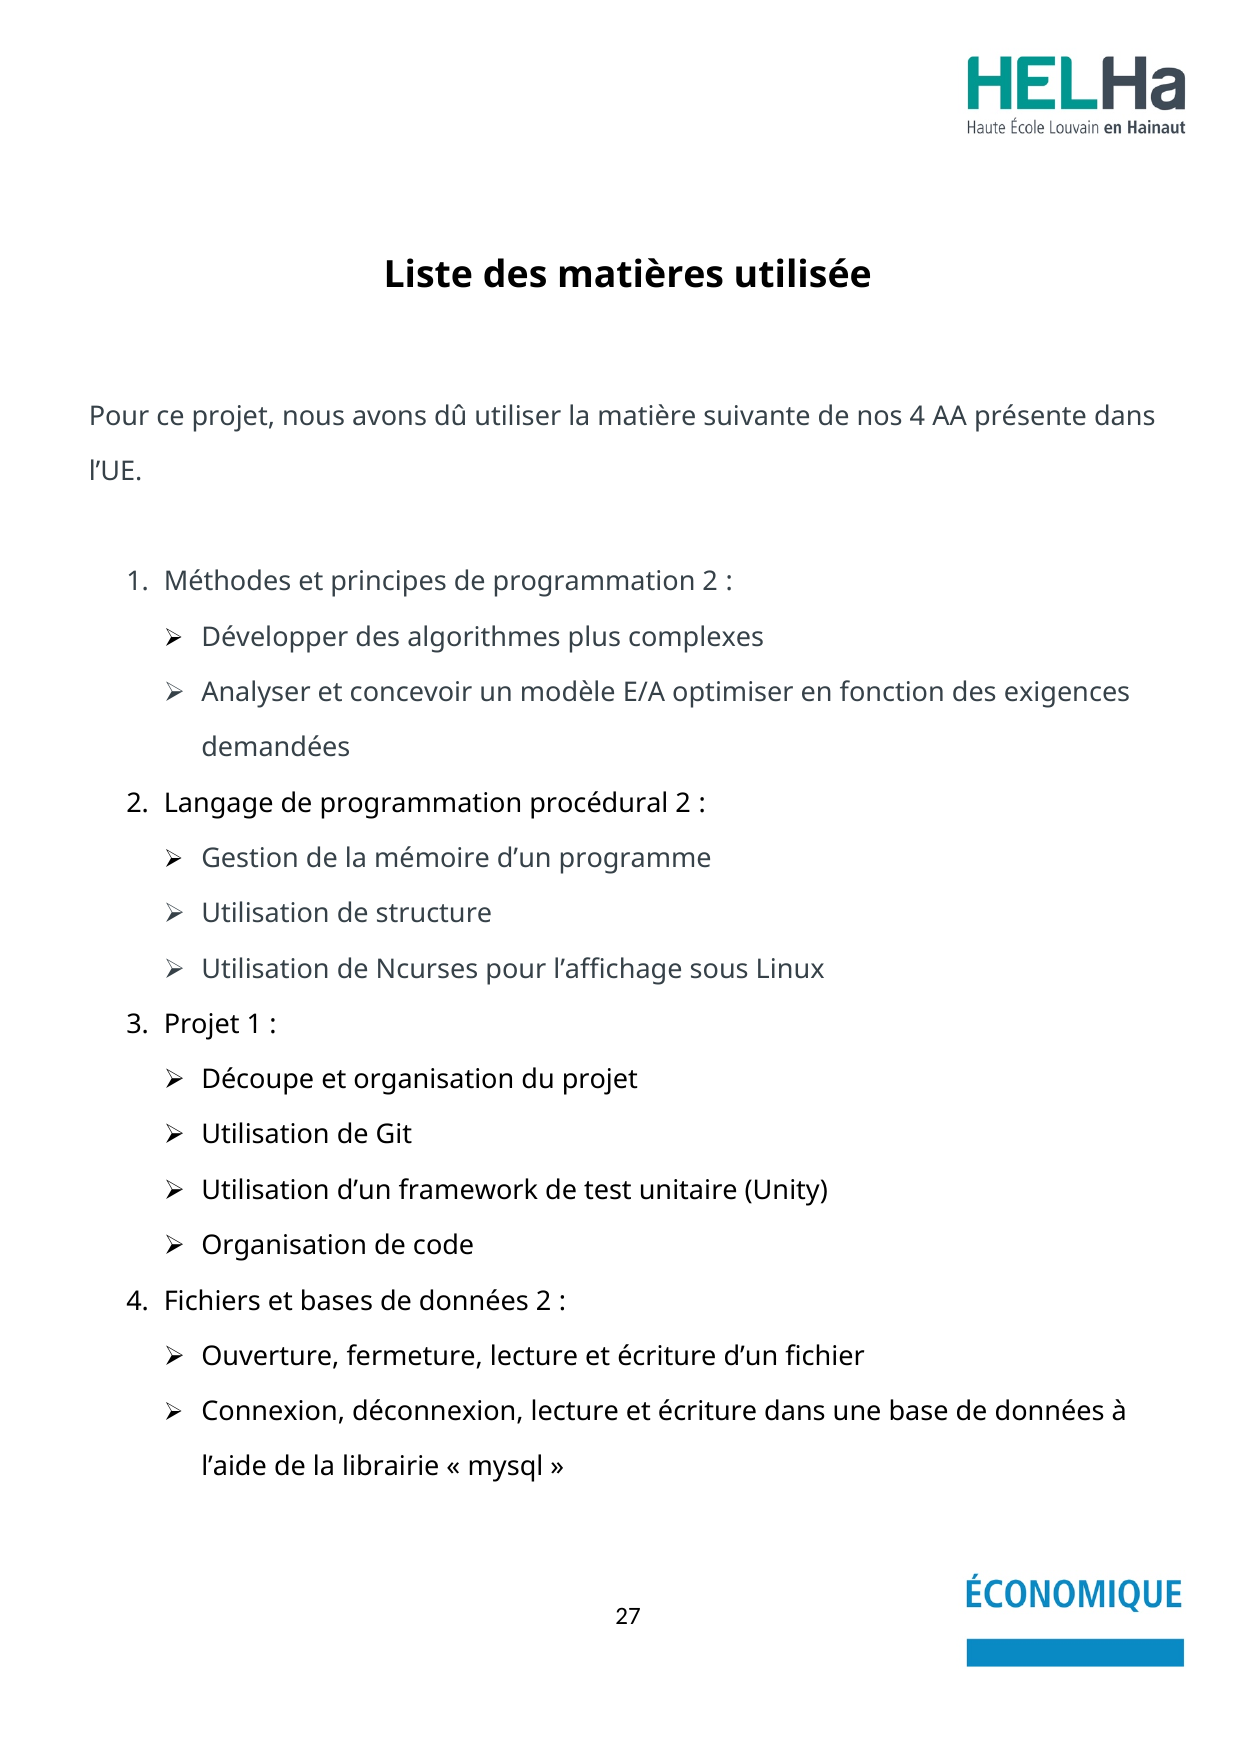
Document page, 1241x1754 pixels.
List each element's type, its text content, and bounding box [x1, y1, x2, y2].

list Développer des algorithmes plus complexes [163, 617, 1167, 654]
list Ouverture, fermeture, lecture et écriture d’un fichier [163, 1336, 1167, 1373]
list Méthodes et principes de programmation 2 : [126, 562, 1167, 599]
list Connexion, déconnexion, lecture et écriture dans une base de données à l’aide de la librairie « mysql » [163, 1392, 1167, 1535]
subtitle Liste des matières utilisée [88, 247, 1167, 298]
list Découpe et organisation du projet [163, 1060, 1167, 1097]
list Projet 1 : [126, 1004, 1167, 1041]
list Utilisation de structure [163, 894, 1167, 931]
list Gestion de la mémoire d’un programme [163, 838, 1167, 875]
list Fichiers et bases de données 2 : [126, 1281, 1167, 1318]
list Utilisation d’un framework de test unitaire (Unity) [163, 1170, 1167, 1207]
list Organisation de code [163, 1226, 1167, 1262]
list Analyser et concevoir un modèle E/A optimiser en fonction des exigences demandées [163, 672, 1167, 765]
list Langage de programmation procédural 2 : [126, 783, 1167, 820]
list Utilisation de Git [163, 1115, 1167, 1152]
list Utilisation de Ncurses pour l’affichage sous Linux [163, 949, 1167, 986]
text Pour ce projet, nous avons dû utiliser la matière suivante de nos 4 AA présente dans l’UE. [88, 396, 1167, 488]
